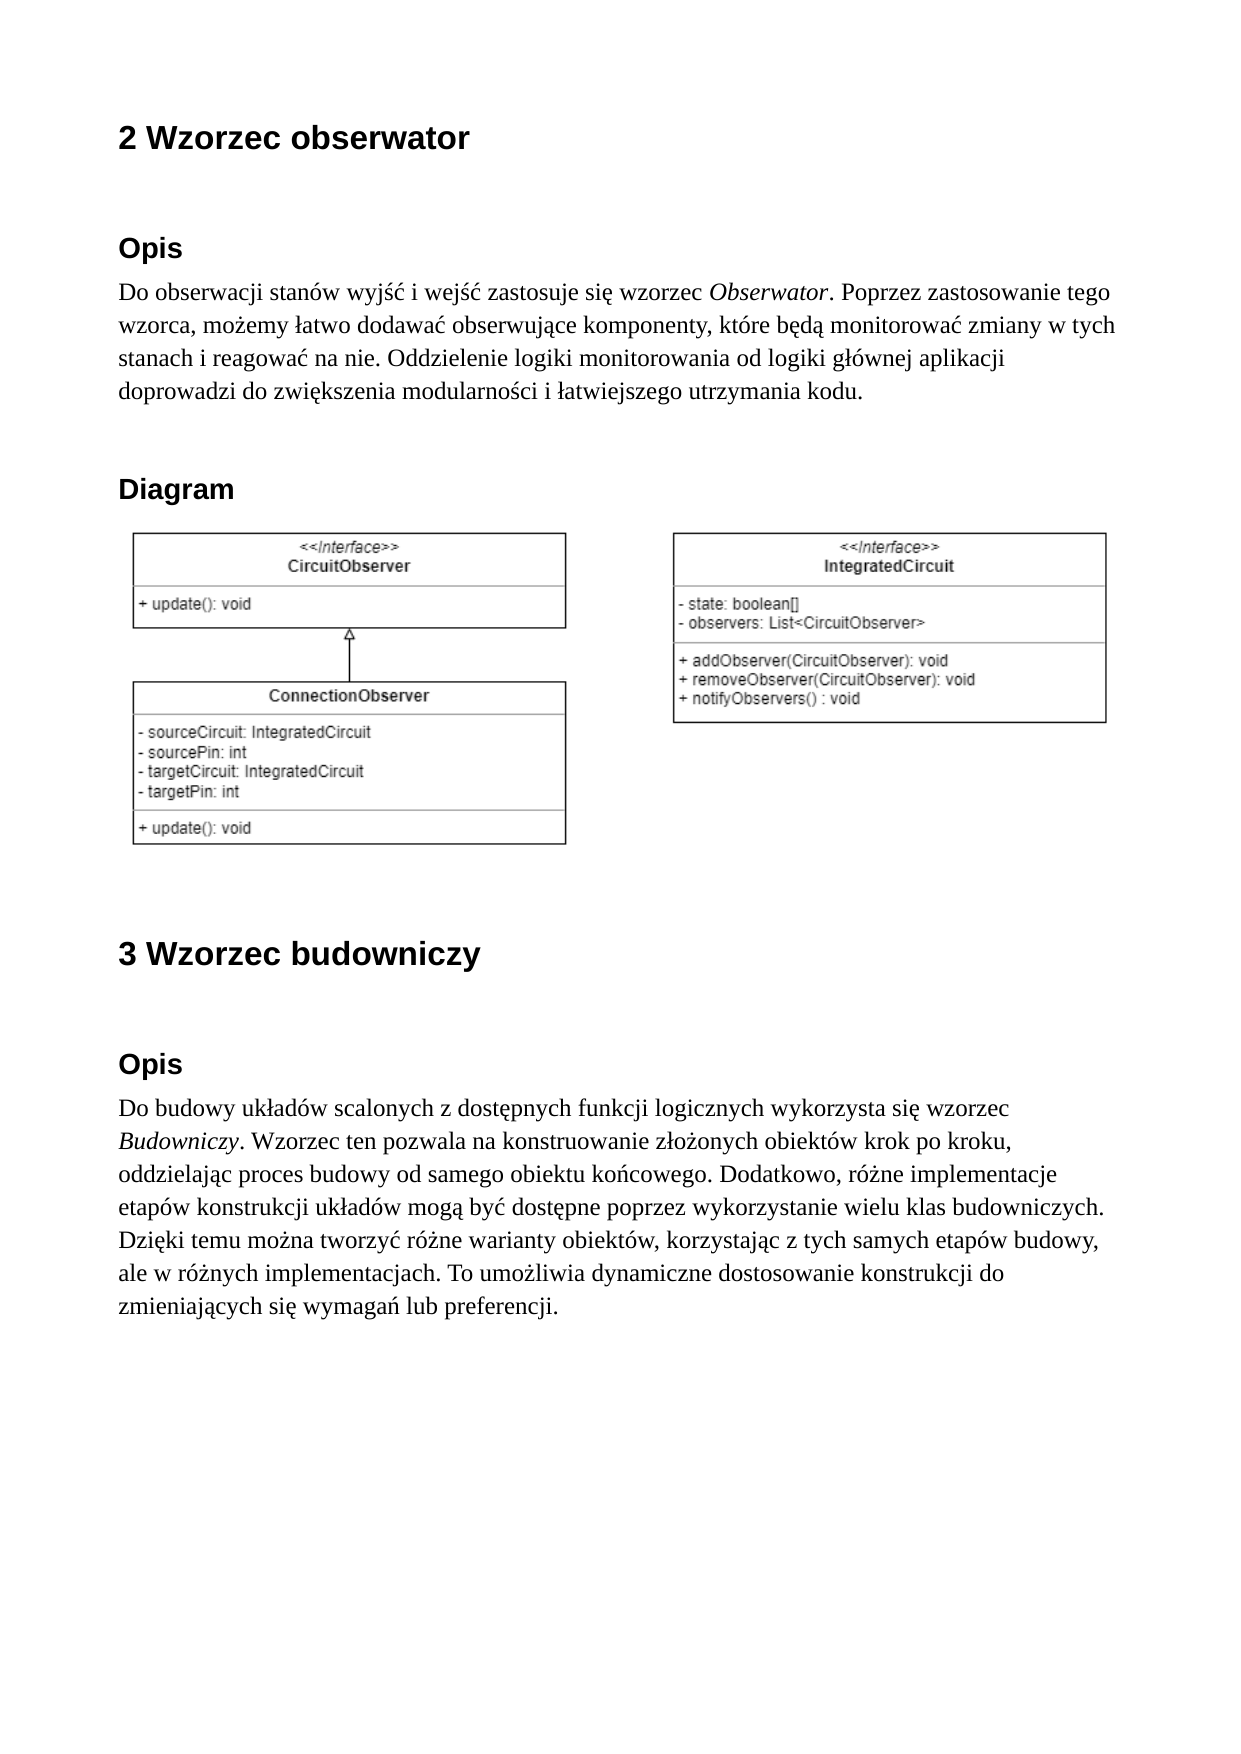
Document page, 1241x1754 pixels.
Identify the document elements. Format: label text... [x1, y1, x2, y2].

text Do obserwacji stanów wyjść i wejść zastosuje się wzorzec Obserwator. Poprzez zastosowanie tego wzorca, możemy łatwo dodawać obserwujące komponenty, które będą monitorować zmiany w tych stanach i reagować na nie. Oddzielenie logiki monitorowania od logiki głównej aplikacji doprowadzi do zwiększenia modularności i łatwiejszego utrzymania kodu. [118, 277, 1122, 405]
subtitle Opis [118, 1047, 1122, 1080]
subtitle Opis [118, 231, 1122, 265]
subtitle 2 Wzorzec obserwator [118, 118, 1122, 157]
text Do budowy układów scalonych z dostępnych funkcji logicznych wykorzysta się wzorzec Budowniczy. Wzorzec ten pozwala na konstruowanie złożonych obiektów krok po kroku, oddzielając proces budowy od samego obiektu końcowego. Dodatkowo, różne implementacje etapów konstrukcji układów mogą być dostępne poprzez wykorzystanie wielu klas budowniczych. Dzięki temu można tworzyć różne warianty obiektów, korzystając z tych samych etapów budowy, ale w różnych implementacjach. To umożliwia dynamiczne dostosowanie konstrukcji do zmieniających się wymagań lub preferencji. [118, 1093, 1122, 1319]
subtitle Diagram [118, 438, 1122, 506]
subtitle 3 Wzorzec budowniczy [118, 933, 1122, 972]
picture [118, 518, 1123, 861]
